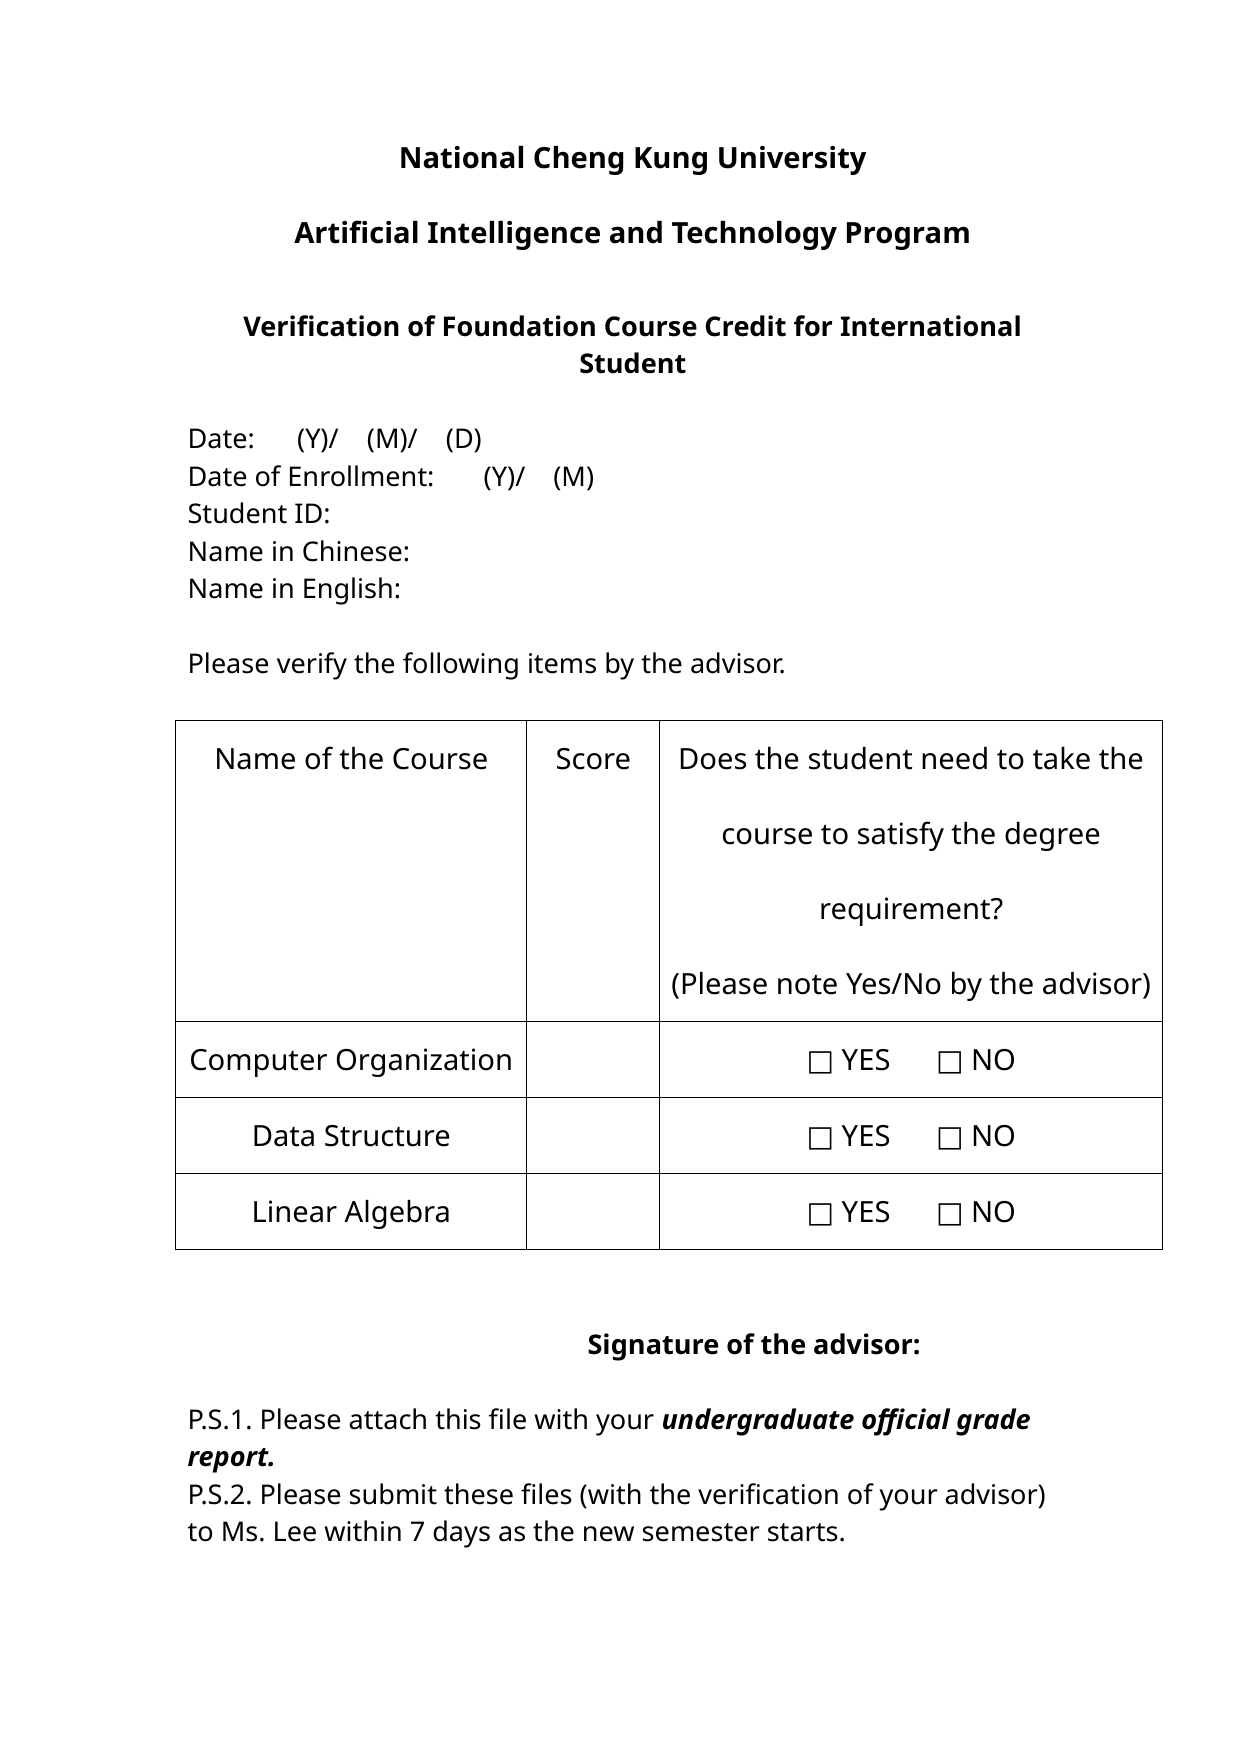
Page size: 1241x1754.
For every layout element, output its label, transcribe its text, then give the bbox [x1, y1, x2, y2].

text Artificial Intelligence and Technology Program [187, 194, 1078, 269]
table_header Name of the Course [176, 721, 526, 1021]
table_cell □ YES □ NO [660, 1022, 1162, 1097]
text Please verify the following items by the advisor. [187, 644, 1078, 682]
table_cell [527, 1022, 659, 1097]
text Date: (Y)/ (M)/ (D) [187, 419, 1078, 457]
table_header Does the student need to take the course to satisfy the degree requirement? (Please note Yes/No by the advisor) [660, 721, 1162, 1021]
text P.S.2. Please submit these files (with the verification of your advisor) to Ms. Lee within 7 days as the new semester starts. [187, 1475, 1078, 1550]
table_cell Linear Algebra [176, 1174, 526, 1249]
table_cell □ YES □ NO [660, 1174, 1162, 1249]
table_header Score [527, 721, 659, 1021]
table_cell [527, 1174, 659, 1249]
text Name in Chinese: [187, 532, 1078, 569]
text Student ID: [187, 494, 1078, 532]
table_cell [527, 1098, 659, 1173]
text Signature of the advisor: [537, 1325, 1078, 1362]
text Date of Enrollment: (Y)/ (M) [187, 457, 1078, 494]
table_cell □ YES □ NO [660, 1098, 1162, 1173]
text Name in English: [187, 569, 1078, 607]
text P.S.1. Please attach this file with your undergraduate official grade report. [187, 1400, 1078, 1475]
text National Cheng Kung University [187, 119, 1078, 194]
text Verification of Foundation Course Credit for International Student [187, 307, 1078, 382]
table_cell Computer Organization [176, 1022, 526, 1097]
table_cell Data Structure [176, 1098, 526, 1173]
